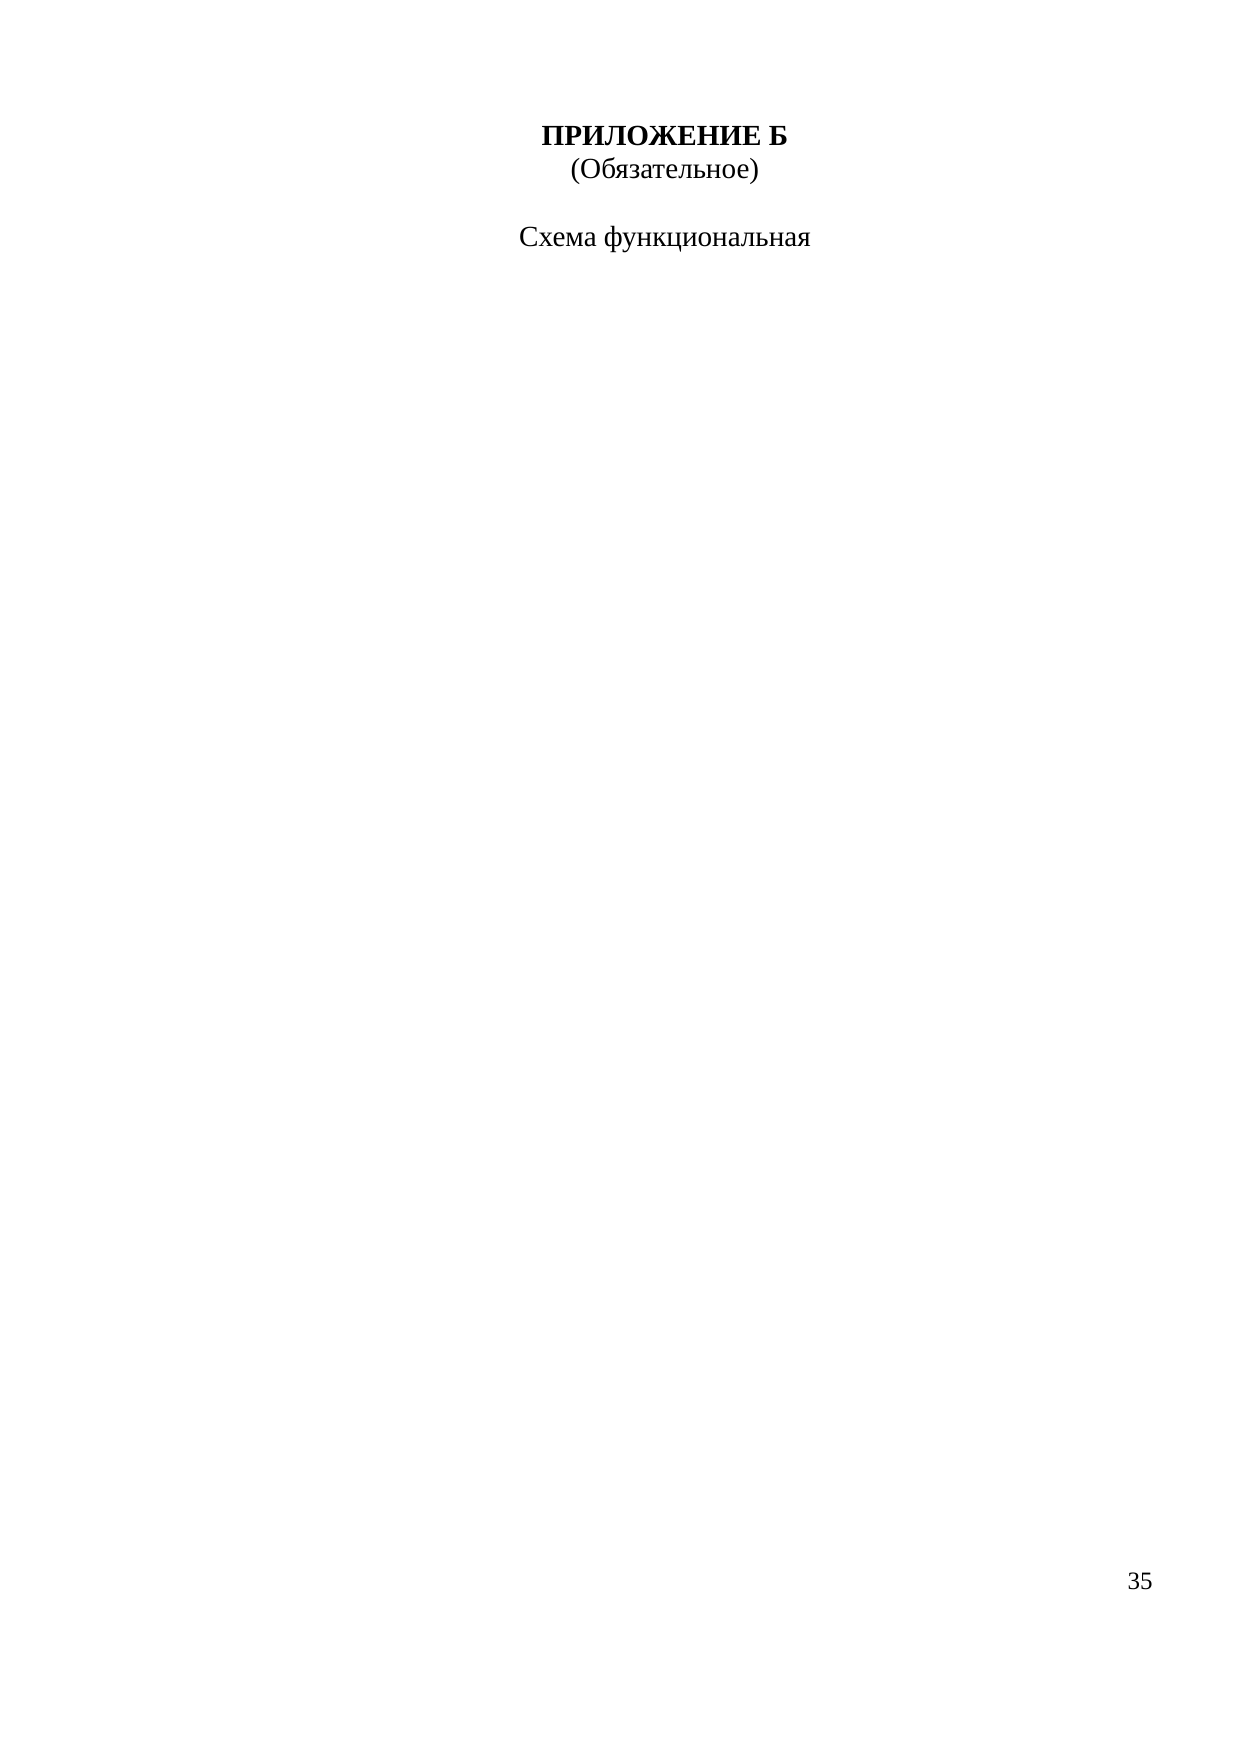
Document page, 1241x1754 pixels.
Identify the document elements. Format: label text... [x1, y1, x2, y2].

text Схема функциональная [177, 219, 1152, 252]
subtitle ПРИЛОЖЕНИЕ Б [177, 118, 1152, 152]
text (Обязательное) [177, 152, 1152, 185]
